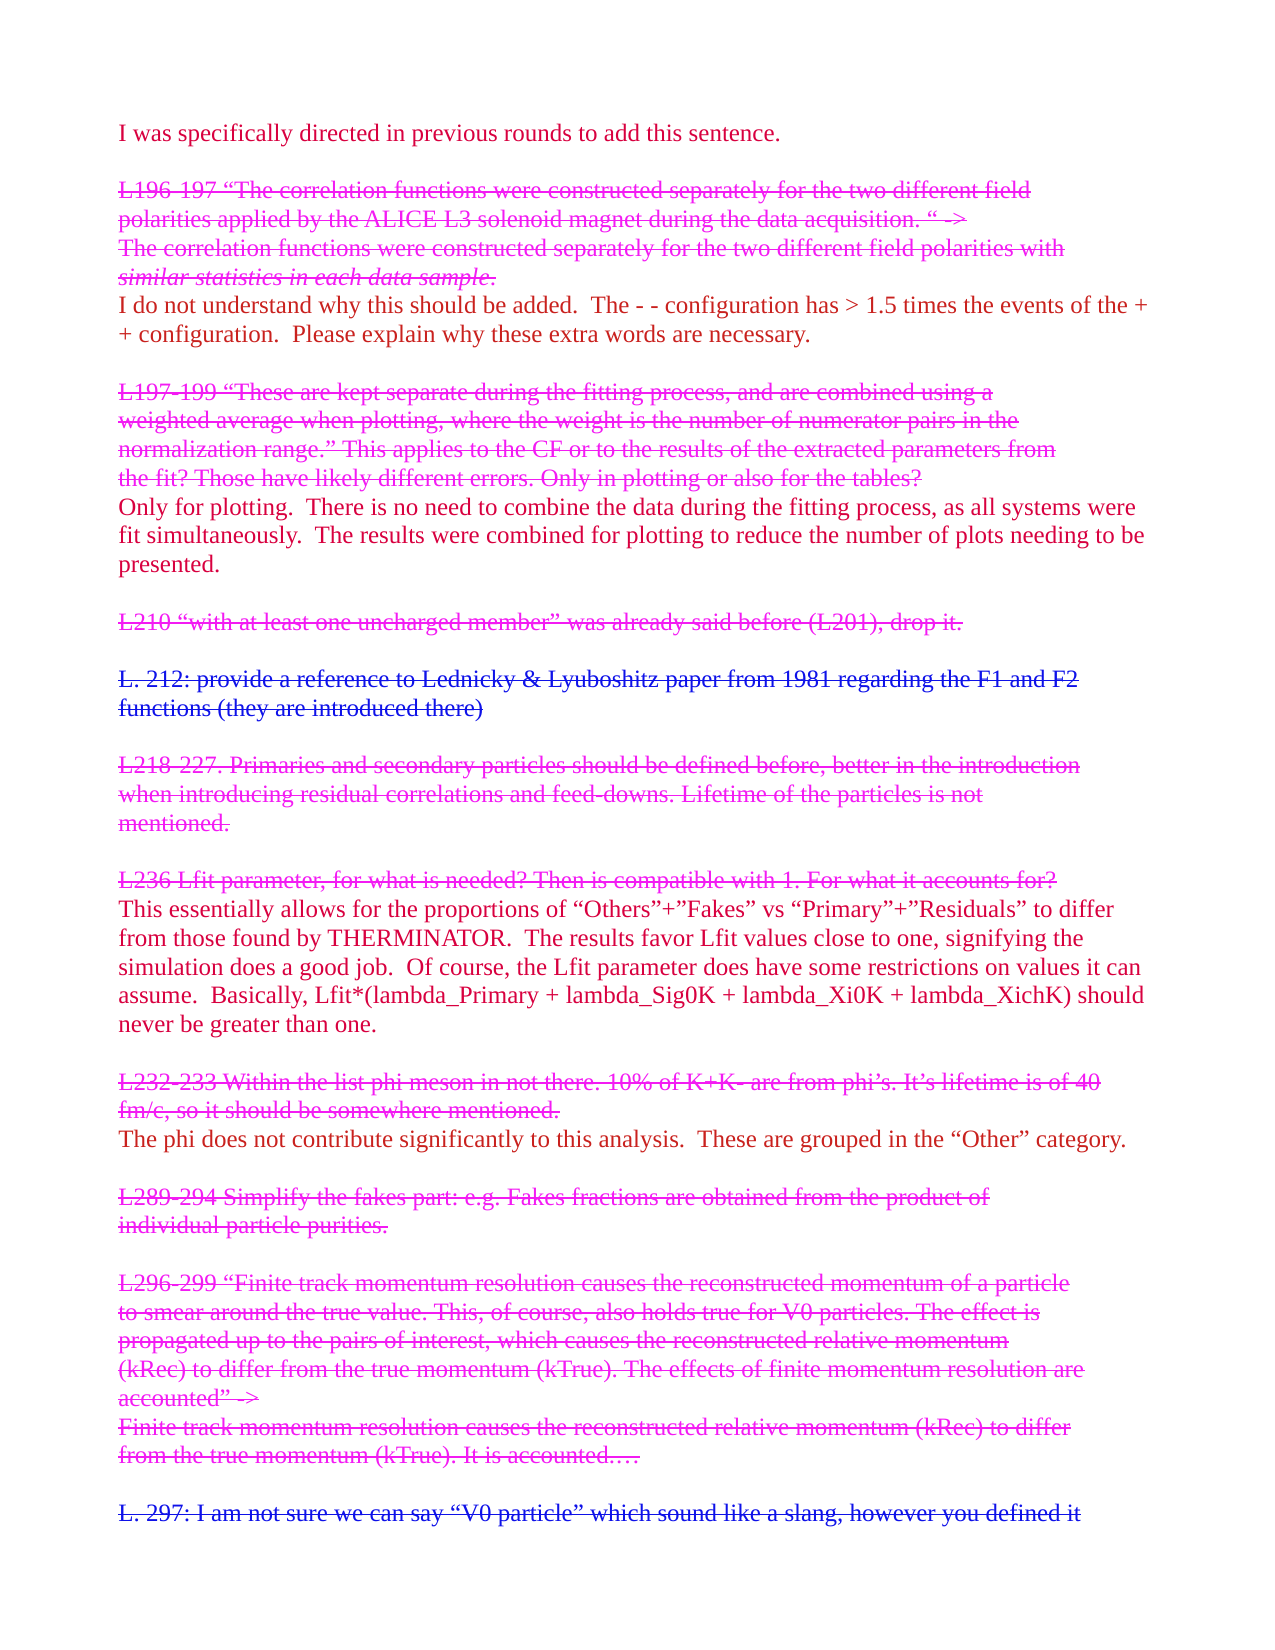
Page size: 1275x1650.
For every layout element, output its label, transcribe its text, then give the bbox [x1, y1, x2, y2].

text L. 297: I am not sure we can say “V0 particle” which sound like a slang, however you defined it [118, 1498, 1157, 1527]
text normalization range.” This applies to the CF or to the results of the extracted parameters from [118, 434, 1157, 463]
text similar statistics in each data sample. [118, 262, 1157, 291]
text L210 “with at least one uncharged member” was already said before (L201), drop it. [118, 607, 1157, 636]
text The phi does not contribute significantly to this analysis. These are grouped in the “Other” category. [118, 1124, 1157, 1153]
text individual particle purities. [118, 1211, 1157, 1239]
text L196-197 “The correlation functions were constructed separately for the two different field [118, 176, 1157, 204]
text mentioned. [118, 808, 1157, 837]
text L296-299 “Finite track momentum resolution causes the reconstructed momentum of a particle [118, 1268, 1157, 1297]
text fm/c, so it should be somewhere mentioned. [118, 1096, 1157, 1124]
text weighted average when plotting, where the weight is the number of numerator pairs in the [118, 406, 1157, 434]
text L197-199 “These are kept separate during the fitting process, and are combined using a [118, 377, 1157, 406]
text L. 212: provide a reference to Lednicky & Lyuboshitz paper from 1981 regarding the F1 and F2 [118, 664, 1157, 693]
text I do not understand why this should be added. The - - configuration has > 1.5 times the events of the ++ configuration. Please explain why these extra words are necessary. [118, 291, 1157, 348]
text I was specifically directed in previous rounds to add this sentence. [118, 118, 1157, 147]
text L232-233 Within the list phi meson in not there. 10% of K+K- are from phi’s. It’s lifetime is of 40 [118, 1067, 1157, 1096]
text (kRec) to differ from the true momentum (kTrue). The effects of finite momentum resolution are [118, 1354, 1157, 1383]
text Only for plotting. There is no need to combine the data during the fitting process, as all systems were fit simultaneously. The results were combined for plotting to reduce the number of plots needing to be presented. [118, 492, 1157, 578]
text the fit? Those have likely different errors. Only in plotting or also for the tables? [118, 463, 1157, 492]
text L236 Lfit parameter, for what is needed? Then is compatible with 1. For what it accounts for? [118, 866, 1157, 894]
text when introducing residual correlations and feed-downs. Lifetime of the particles is not [118, 779, 1157, 808]
text polarities applied by the ALICE L3 solenoid magnet during the data acquisition. “ -> [118, 204, 1157, 233]
text accounted” -> [118, 1383, 1157, 1412]
text Finite track momentum resolution causes the reconstructed relative momentum (kRec) to differ [118, 1412, 1157, 1441]
text This essentially allows for the proportions of “Others”+”Fakes” vs “Primary”+”Residuals” to differ from those found by THERMINATOR. The results favor Lfit values close to one, signifying the simulation does a good job. Of course, the Lfit parameter does have some restrictions on values it can assume. Basically, Lfit*(lambda_Primary + lambda_Sig0K + lambda_Xi0K + lambda_XichK) should never be greater than one. [118, 894, 1157, 1038]
text The correlation functions were constructed separately for the two different field polarities with [118, 233, 1157, 262]
text functions (they are introduced there) [118, 693, 1157, 722]
text from the true momentum (kTrue). It is accounted.… [118, 1441, 1157, 1469]
text propagated up to the pairs of interest, which causes the reconstructed relative momentum [118, 1326, 1157, 1354]
text L218-227. Primaries and secondary particles should be defined before, better in the introduction [118, 751, 1157, 779]
text to smear around the true value. This, of course, also holds true for V0 particles. The effect is [118, 1297, 1157, 1326]
text L289-294 Simplify the fakes part: e.g. Fakes fractions are obtained from the product of [118, 1182, 1157, 1211]
